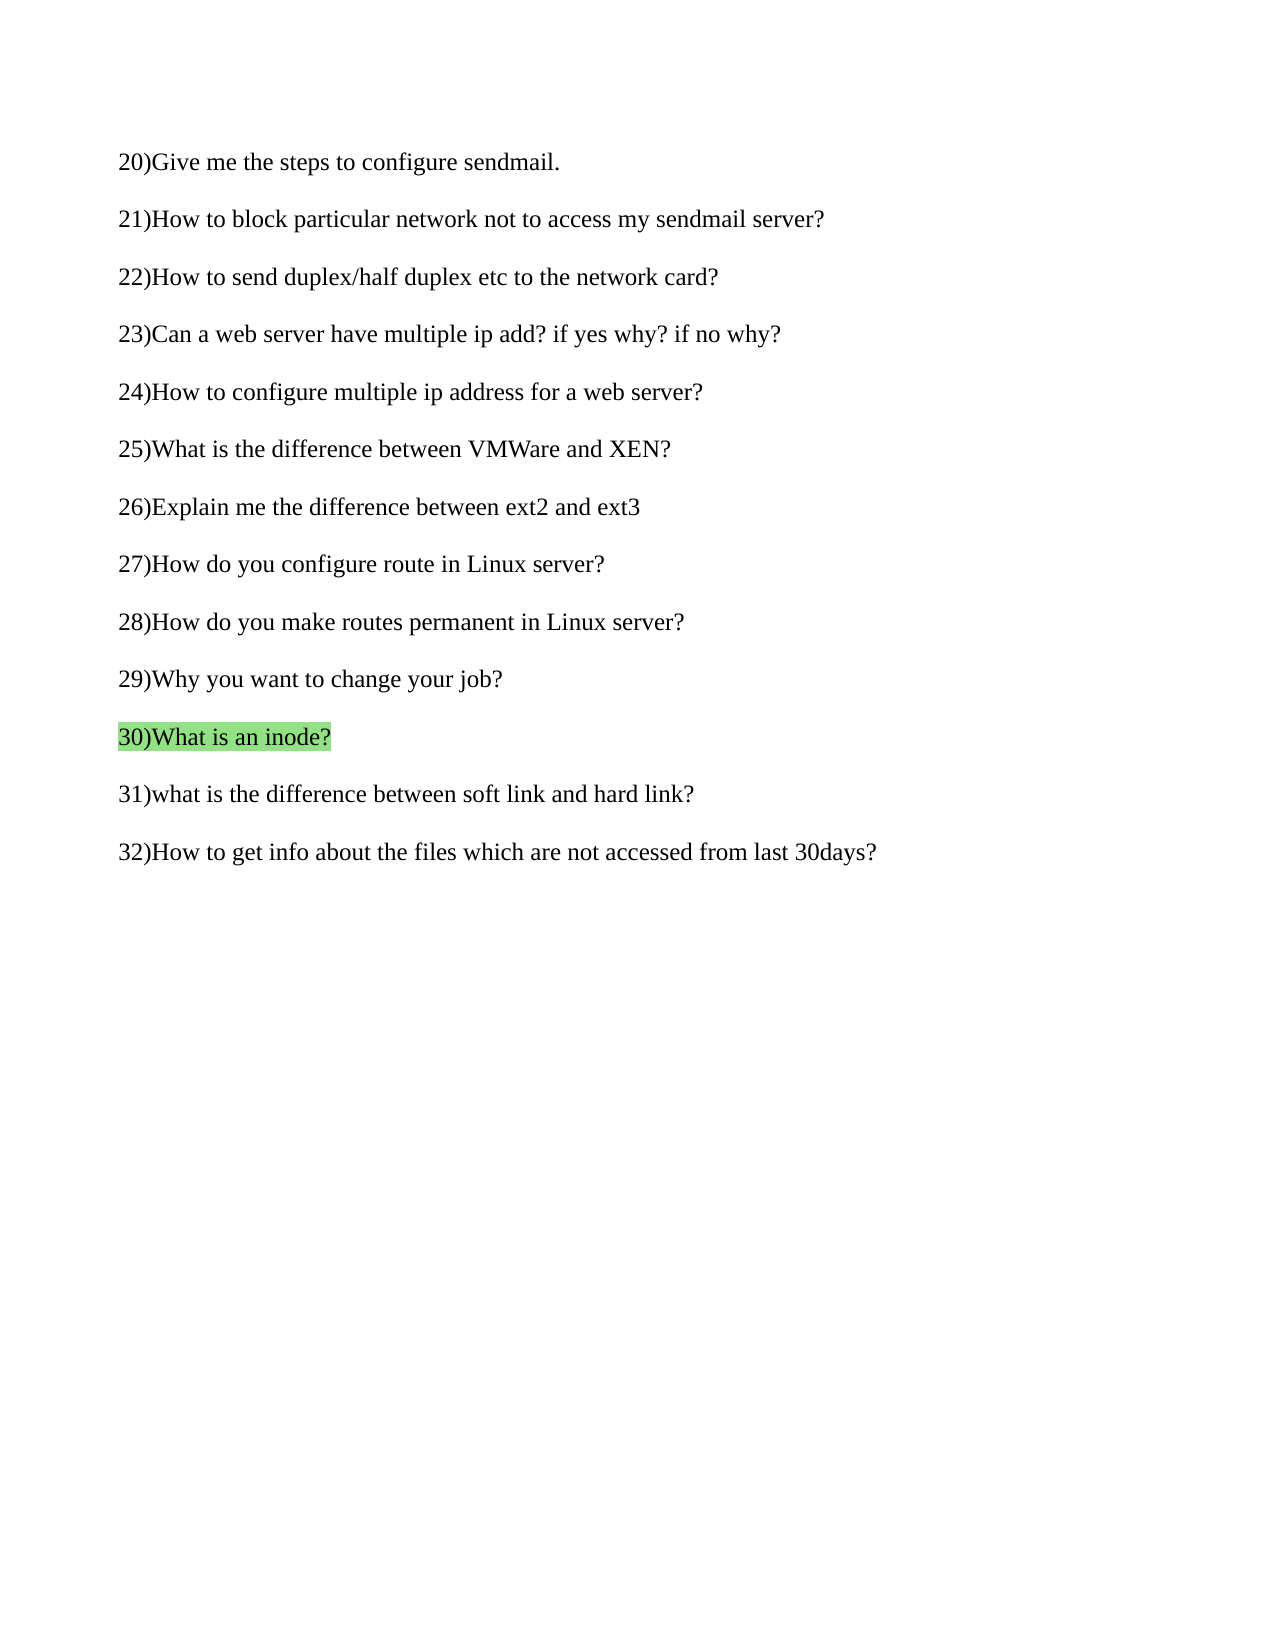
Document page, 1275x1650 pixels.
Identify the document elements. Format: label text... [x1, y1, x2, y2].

text 27)How do you configure route in Linux server? [118, 549, 1157, 578]
text 21)How to block particular network not to access my sendmail server? [118, 204, 1157, 233]
text 24)How to configure multiple ip address for a web server? [118, 377, 1157, 406]
text 25)What is the difference between VMWare and XEN? [118, 434, 1157, 463]
text 30)What is an inode? [118, 722, 1157, 751]
text 22)How to send duplex/half duplex etc to the network card? [118, 262, 1157, 291]
text 26)Explain me the difference between ext2 and ext3 [118, 492, 1157, 521]
text 31)what is the difference between soft link and hard link? [118, 779, 1157, 808]
text 32)How to get info about the files which are not accessed from last 30days? [118, 837, 1157, 866]
text 23)Can a web server have multiple ip add? if yes why? if no why? [118, 319, 1157, 348]
text 28)How do you make routes permanent in Linux server? [118, 607, 1157, 636]
text 20)Give me the steps to configure sendmail. [118, 147, 1157, 176]
text 29)Why you want to change your job? [118, 664, 1157, 693]
